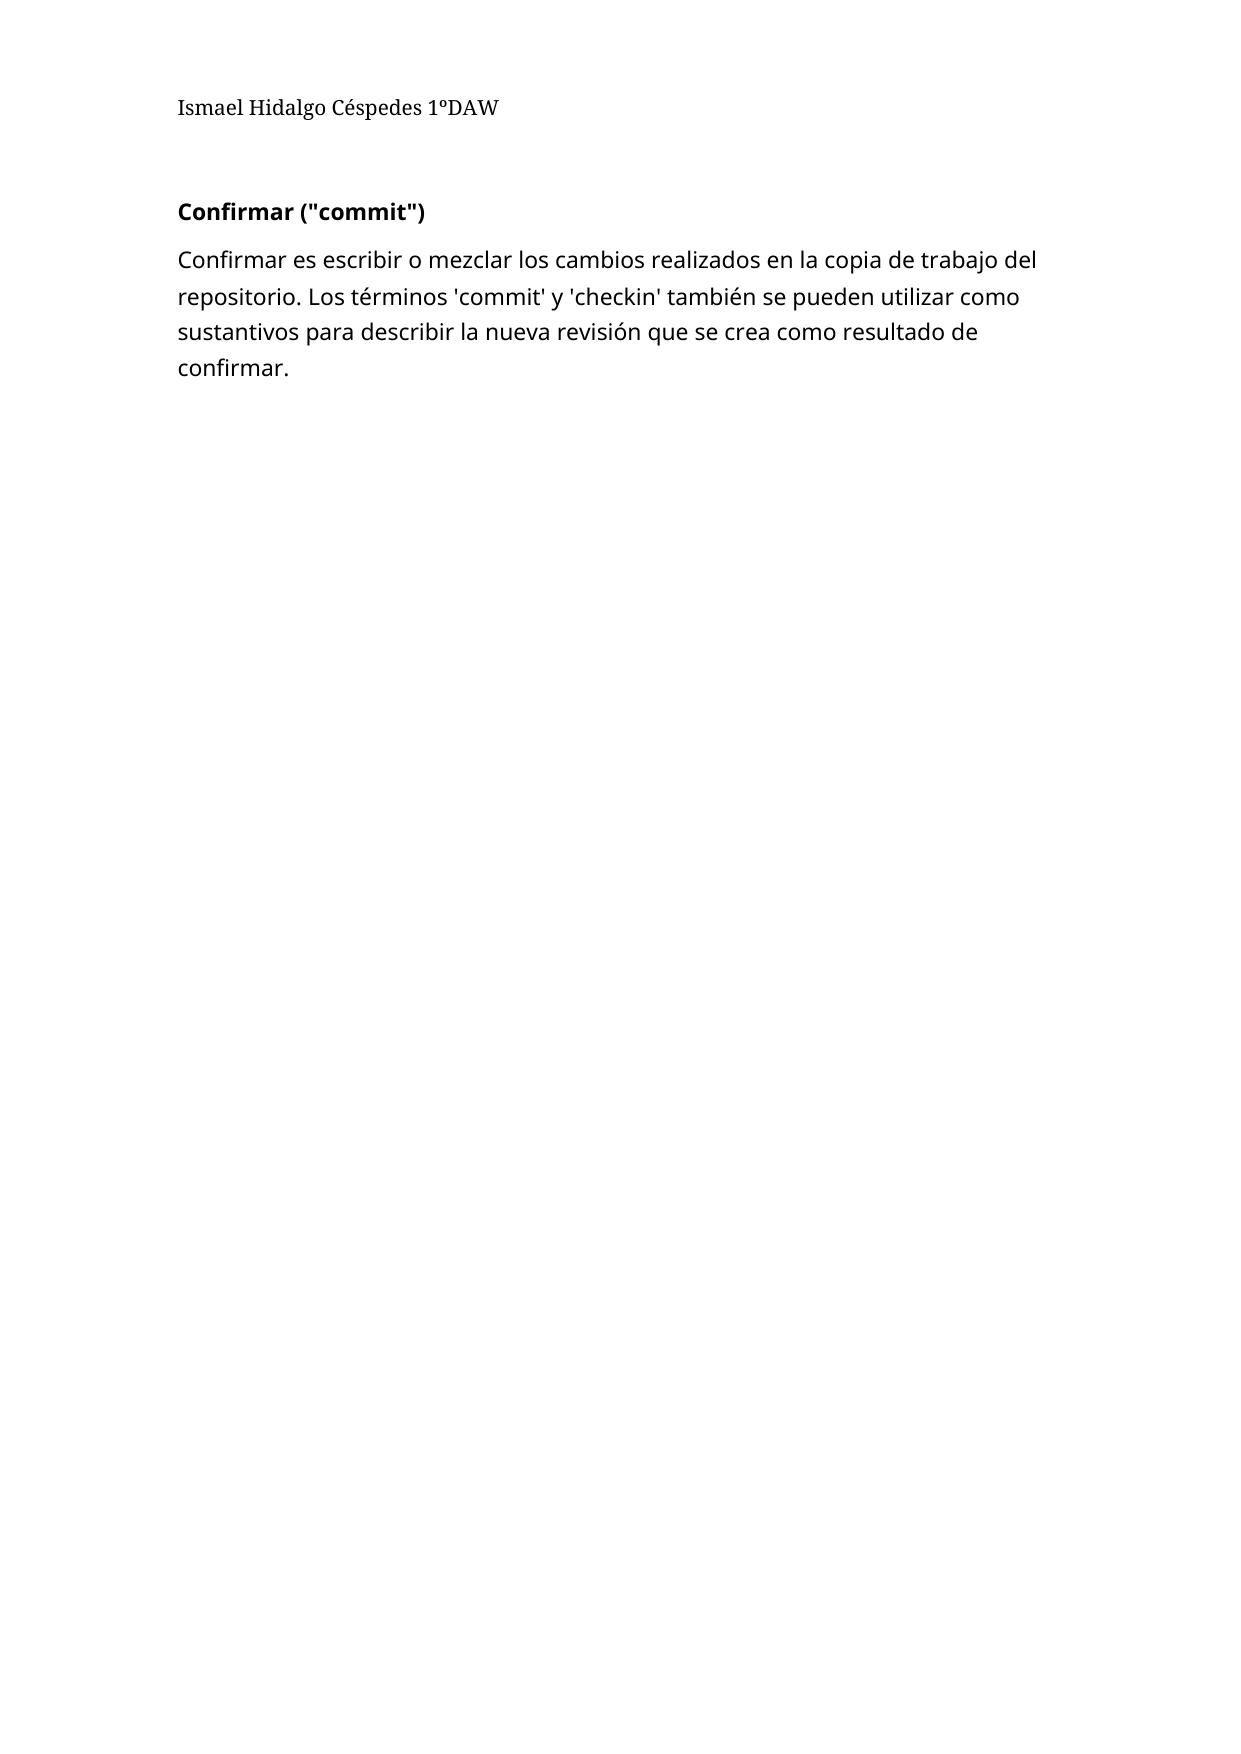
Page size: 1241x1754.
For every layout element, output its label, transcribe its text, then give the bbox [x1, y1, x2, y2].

list Confirmar ("commit") [177, 196, 1063, 227]
list Confirmar es escribir o mezclar los cambios realizados en la copia de trabajo del repositorio. Los términos 'commit' y 'checkin' también se pueden utilizar como sustantivos para describir la nueva revisión que se crea como resultado de confirmar. [177, 244, 1063, 383]
